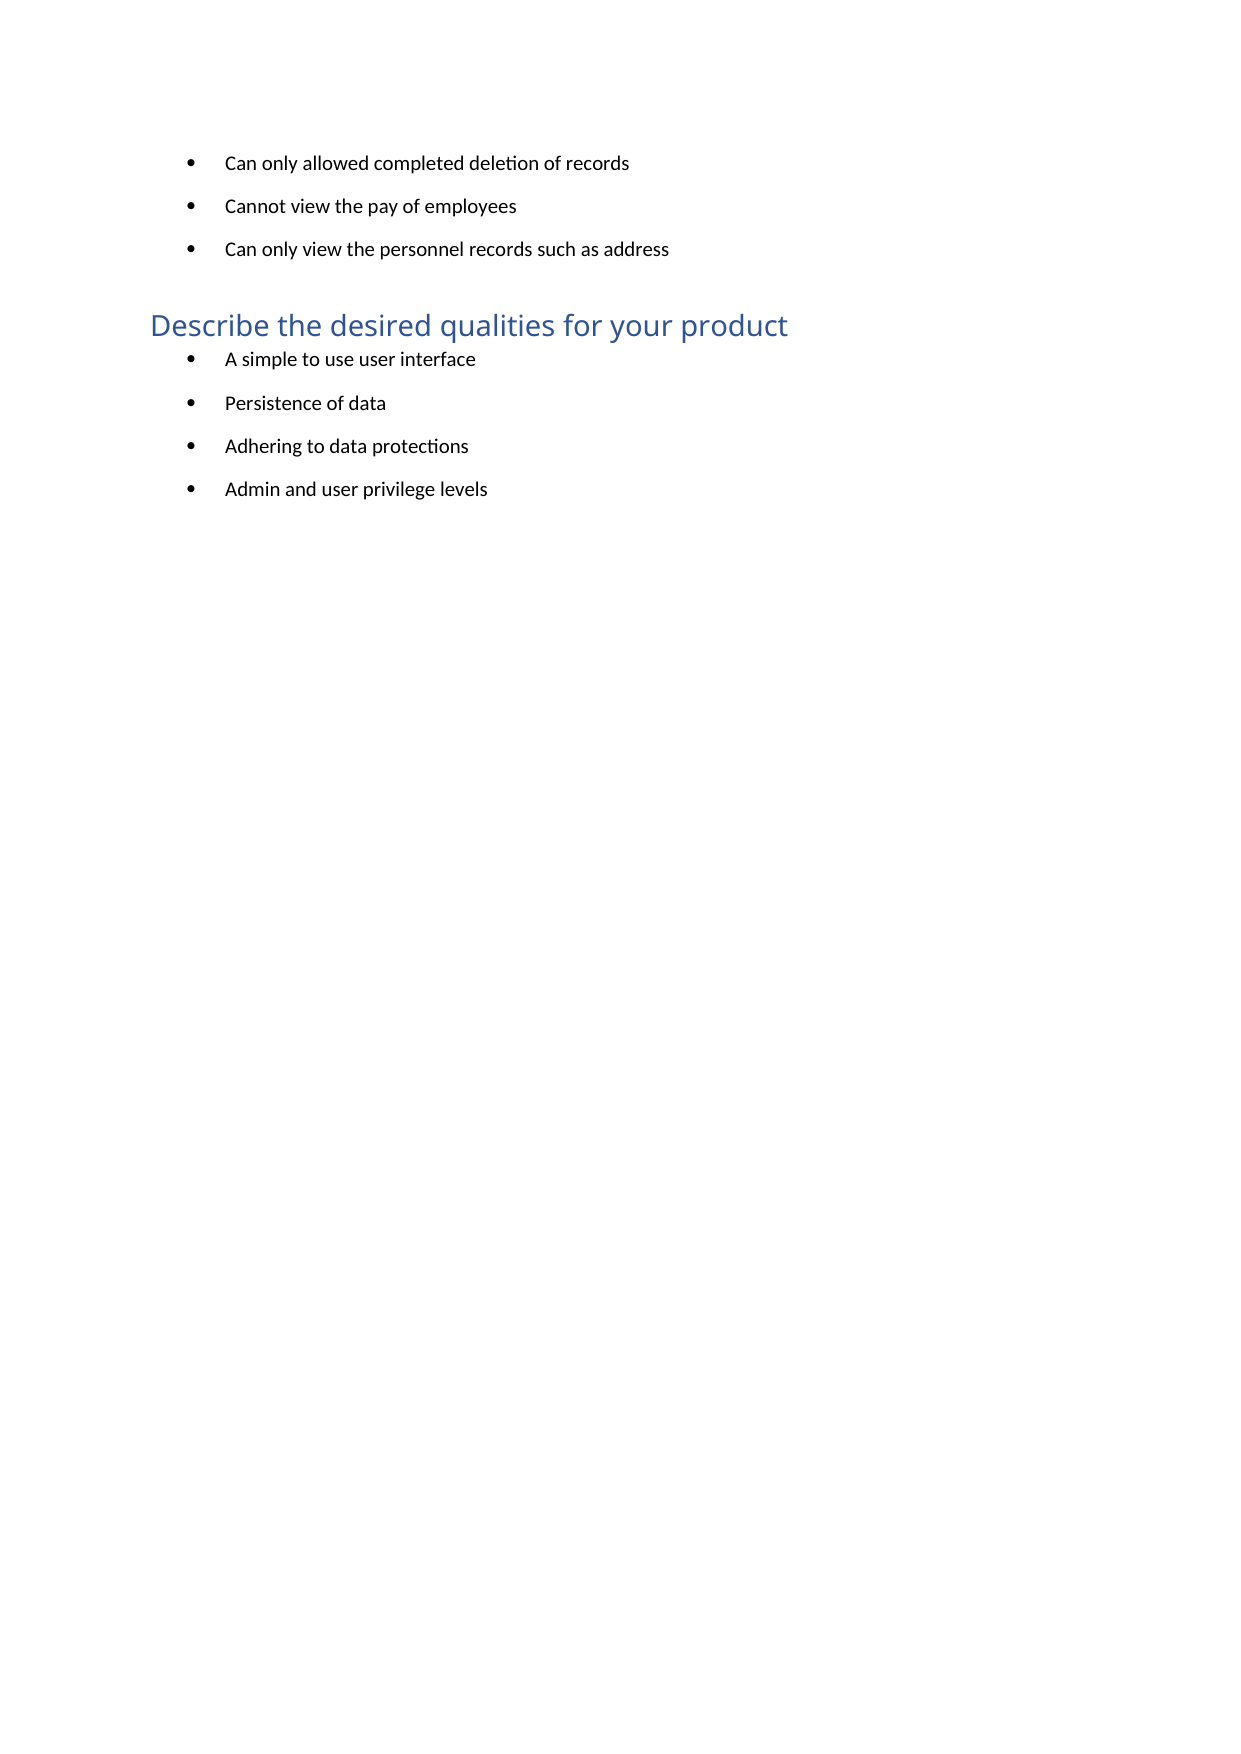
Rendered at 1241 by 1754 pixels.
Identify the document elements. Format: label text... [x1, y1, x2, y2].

list A simple to use user interface [187, 347, 1090, 372]
list Can only allowed completed deletion of records [187, 150, 1090, 175]
subtitle Describe the desired qualities for your product [150, 305, 1090, 345]
list Admin and user privilege levels [187, 477, 1090, 502]
list Persistence of data [187, 390, 1090, 415]
list Adhering to data protections [187, 433, 1090, 459]
list Cannot view the pay of employees [187, 193, 1090, 219]
list Can only view the personnel records such as address [187, 237, 1090, 262]
